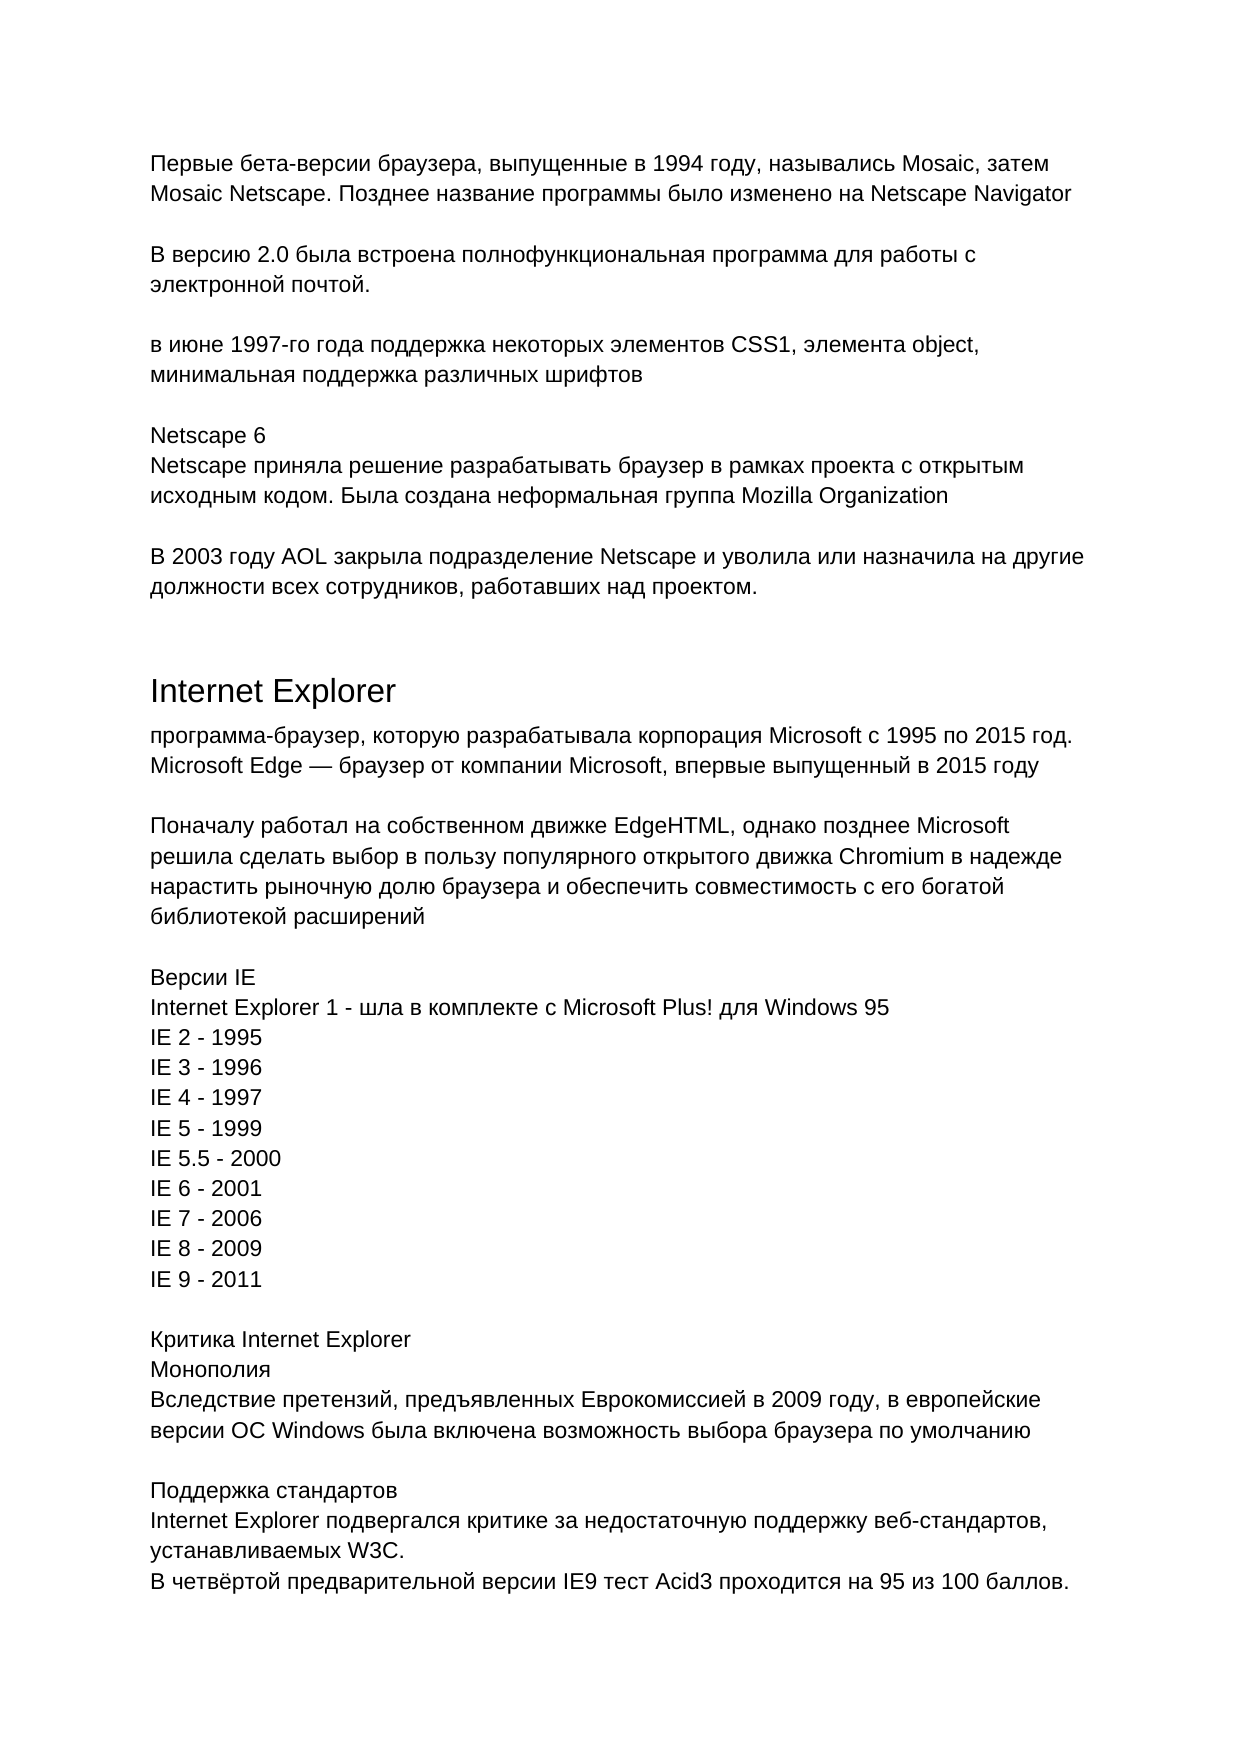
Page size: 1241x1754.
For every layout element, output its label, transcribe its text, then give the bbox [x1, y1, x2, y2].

text Microsoft Edge — браузер от компании Microsoft, впервые выпущенный в 2015 году Поначалу работал на собственном движке EdgeHTML, однако позднее Microsoft решила сделать выбор в пользу популярного открытого движка Chromium в надежде нарастить рыночную долю браузера и обеспечить совместимость с его богатой библиотекой расширений [150, 752, 1090, 929]
text IE 8 - 2009 IE 9 - 2011 [150, 1235, 1090, 1292]
text Версии IE Internet Explorer 1 - шла в комплекте с Microsoft Plus! для Windows 95 IE 2 - 1995 IE 3 - 1996 [150, 963, 1090, 1080]
text Первые бета-версии браузера, выпущенные в 1994 году, назывались Mosaic, затем Mosaic Netscape. Позднее название программы было изменено на Netscape Navigator [150, 150, 1090, 207]
text Netscape приняла решение разрабатывать браузер в рамках проекта с открытым исходным кодом. Была создана неформальная группа Mozilla Organization [150, 452, 1090, 509]
subtitle Internet Explorer [150, 671, 1090, 709]
text IE 5.5 - 2000 [150, 1145, 1090, 1171]
text Поддержка стандартов Internet Explorer подвергался критике за недостаточную поддержку веб-стандартов, устанавливаемых W3C. В четвёртой предварительной версии IE9 тест Acid3 проходится на 95 из 100 баллов. [150, 1477, 1090, 1594]
text IE 5 - 1999 [150, 1114, 1090, 1141]
text Критика Internet Explorer [150, 1326, 1090, 1352]
text IE 4 - 1997 [150, 1084, 1090, 1111]
text IE 7 - 2006 [150, 1205, 1090, 1231]
text В 2003 году AOL закрыла подразделение Netscape и уволила или назначила на другие должности всех сотрудников, работавших над проектом. [150, 543, 1090, 599]
text IE 6 - 2001 [150, 1175, 1090, 1201]
text Монополия Вследствие претензий, предъявленных Еврокомиссией в 2009 году, в европейские версии ОС Windows была включена возможность выбора браузера по умолчанию [150, 1356, 1090, 1443]
text В версию 2.0 была встроена полнофункциональная программа для работы с электронной почтой. в июне 1997-го года поддержка некоторых элементов CSS1, элемента object, минимальная поддержка различных шрифтов Netscape 6 [150, 210, 1090, 448]
text программа-браузер, которую разрабатывала корпорация Microsoft с 1995 по 2015 год. [150, 722, 1090, 748]
